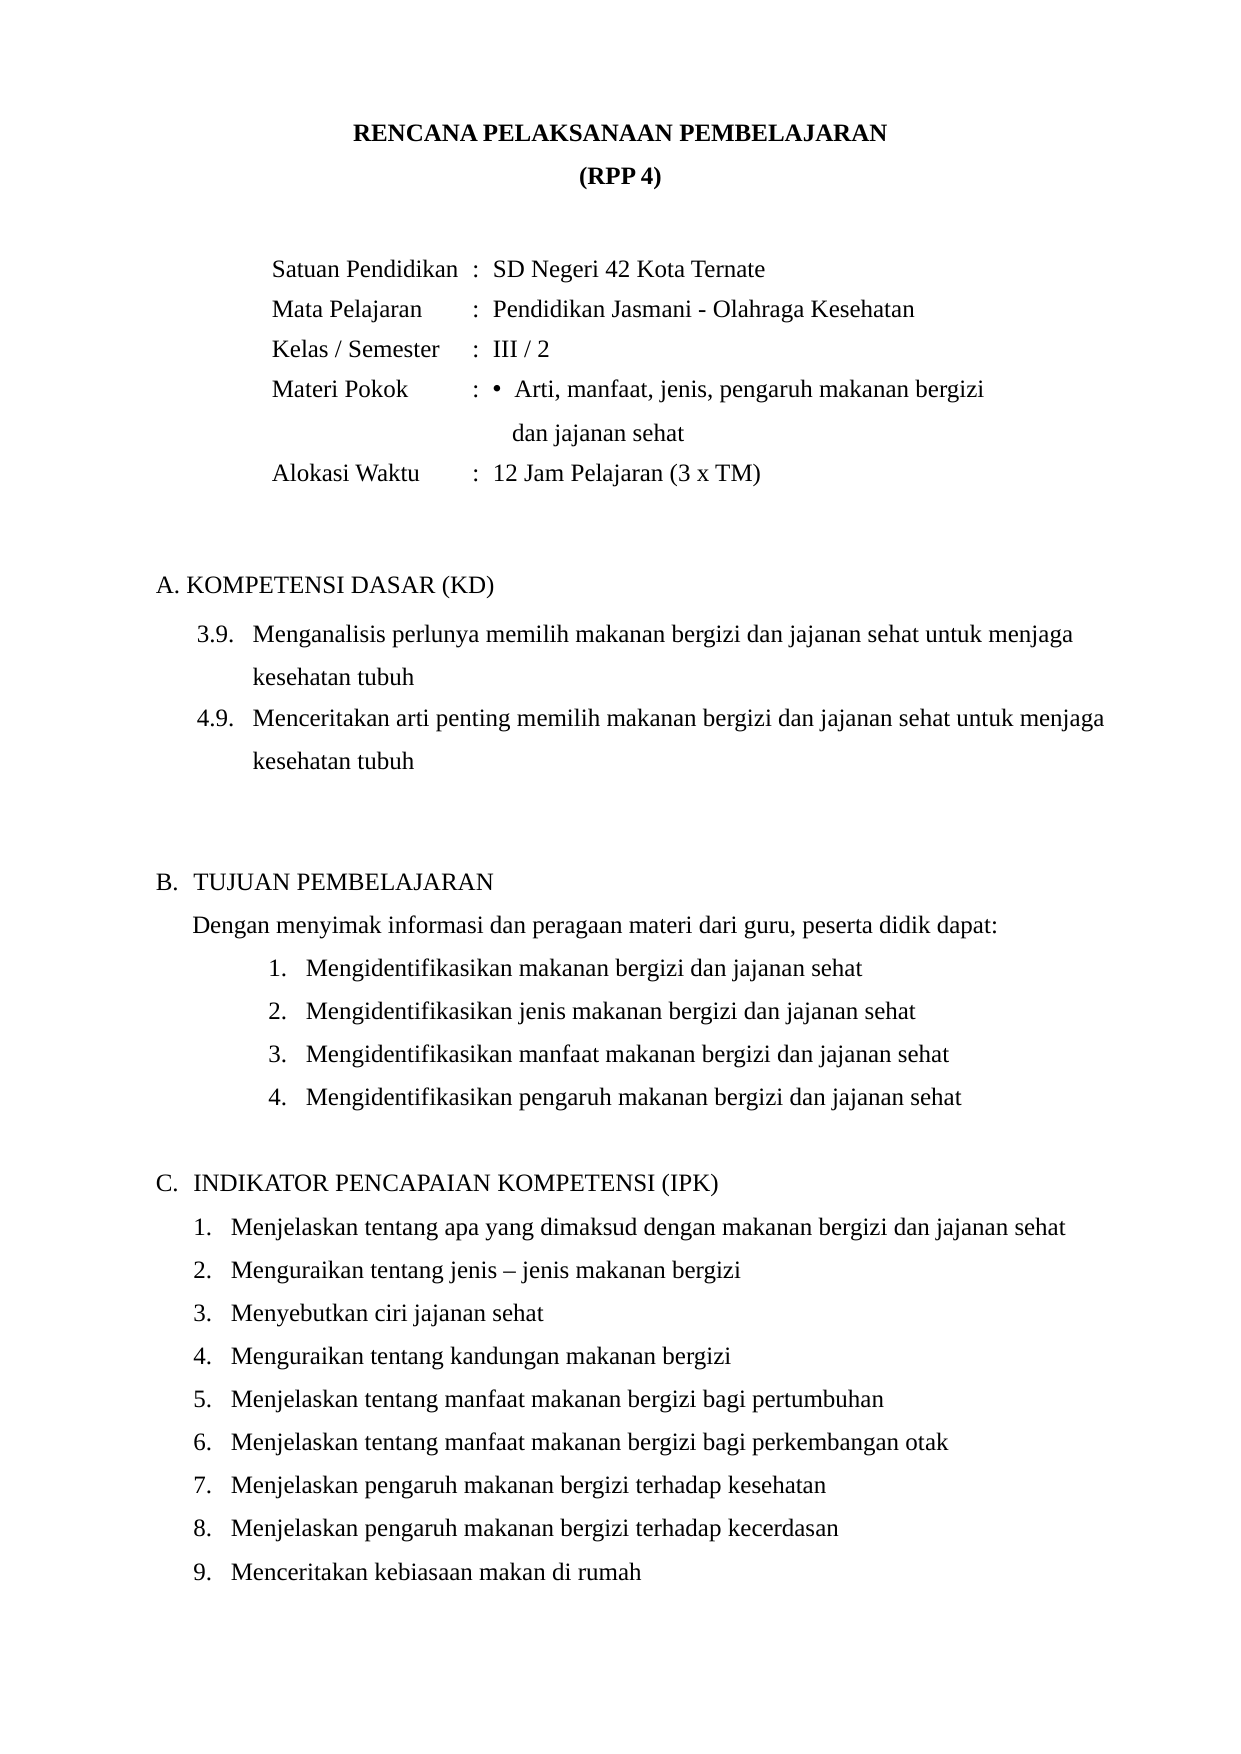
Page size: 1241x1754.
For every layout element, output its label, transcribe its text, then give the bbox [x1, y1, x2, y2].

text (RPP 4) [118, 161, 1122, 190]
list Menjelaskan pengaruh makanan bergizi terhadap kesehatan [193, 1470, 1122, 1499]
list Menguraikan tentang kandungan makanan bergizi [193, 1341, 1122, 1370]
table_cell Menceritakan arti penting memilih makanan bergizi dan jajanan sehat untuk menjaga kesehatan tubuh [247, 697, 1128, 780]
list KOMPETENSI DASAR (KD) [156, 571, 1122, 599]
table_cell Alokasi Waktu [266, 452, 466, 492]
table_cell : [466, 369, 487, 452]
table_cell : [466, 329, 487, 369]
table_cell Materi Pokok [266, 369, 466, 452]
table_header SD Negeri 42 Kota Ternate [487, 248, 1025, 288]
list Mengidentifikasikan jenis makanan bergizi dan jajanan sehat [268, 996, 1122, 1025]
list Mengidentifikasikan pengaruh makanan bergizi dan jajanan sehat [268, 1082, 1122, 1111]
list Menjelaskan pengaruh makanan bergizi terhadap kecerdasan [193, 1513, 1122, 1542]
table_header Menganalisis perlunya memilih makanan bergizi dan jajanan sehat untuk menjaga kesehatan tubuh [247, 614, 1128, 697]
table_cell : [466, 452, 487, 492]
list Menjelaskan tentang manfaat makanan bergizi bagi perkembangan otak [193, 1427, 1122, 1456]
text RENCANA PELAKSANAAN PEMBELAJARAN [118, 118, 1122, 147]
list Menguraikan tentang jenis – jenis makanan bergizi [193, 1255, 1122, 1283]
list Mengidentifikasikan manfaat makanan bergizi dan jajanan sehat [268, 1039, 1122, 1068]
table_cell Pendidikan Jasmani - Olahraga Kesehatan [487, 288, 1025, 328]
table_header 3.9. [191, 614, 247, 697]
table_header Satuan Pendidikan [266, 248, 466, 288]
list INDIKATOR PENCAPAIAN KOMPETENSI (IPK) [156, 1168, 1122, 1197]
list Menjelaskan tentang apa yang dimaksud dengan makanan bergizi dan jajanan sehat [193, 1212, 1122, 1240]
table_cell 12 Jam Pelajaran (3 x TM) [487, 452, 1025, 492]
table_cell Arti, manfaat, jenis, pengaruh makanan bergizi dan jajanan sehat [487, 369, 1025, 452]
list TUJUAN PEMBELAJARAN [156, 867, 1122, 895]
text Dengan menyimak informasi dan peragaan materi dari guru, peserta didik dapat: [118, 910, 1122, 938]
list Menceritakan kebiasaan makan di rumah [193, 1557, 1122, 1585]
table_cell Kelas / Semester [266, 329, 466, 369]
table_cell 4.9. [191, 697, 247, 780]
list Menjelaskan tentang manfaat makanan bergizi bagi pertumbuhan [193, 1384, 1122, 1413]
list Menyebutkan ciri jajanan sehat [193, 1298, 1122, 1327]
table_header : [466, 248, 487, 288]
table_cell Mata Pelajaran [266, 288, 466, 328]
table_cell III / 2 [487, 329, 1025, 369]
table_cell : [466, 288, 487, 328]
list Mengidentifikasikan makanan bergizi dan jajanan sehat [268, 953, 1122, 982]
